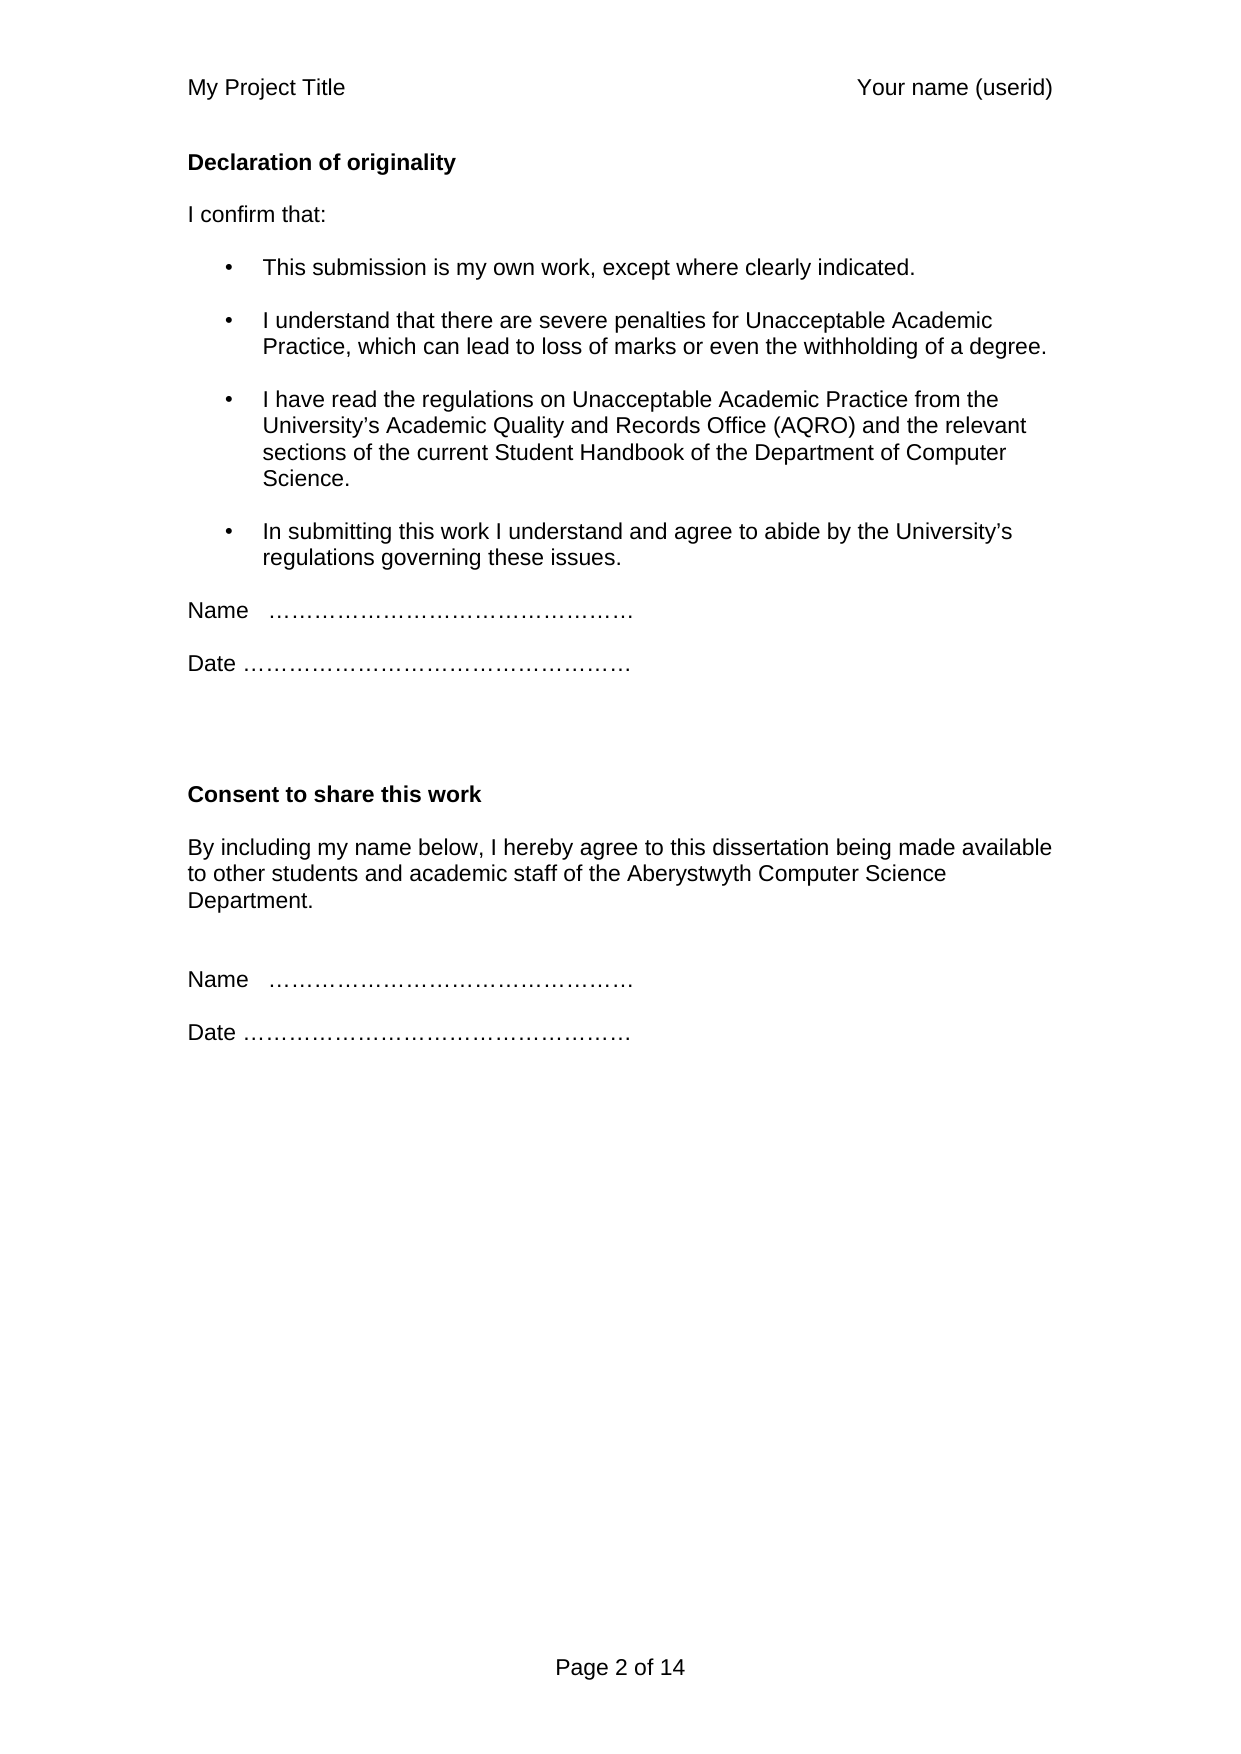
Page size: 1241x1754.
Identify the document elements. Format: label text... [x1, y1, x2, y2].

list This submission is my own work, except where clearly indicated. [225, 254, 1053, 281]
text By including my name below, I hereby agree to this dissertation being made available to other students and academic staff of the Aberystwyth Computer Science Department. [187, 834, 1053, 913]
text Name ………………………………………… [187, 597, 1053, 623]
text Date …………………………………………… [187, 649, 1053, 676]
list I understand that there are severe penalties for Unacceptable Academic Practice, which can lead to loss of marks or even the withholding of a degree. [225, 307, 1053, 359]
text Consent to share this work [187, 781, 1053, 808]
list In submitting this work I understand and agree to abide by the University’s regulations governing these issues. [225, 518, 1053, 570]
text I confirm that: [187, 201, 1053, 254]
text Declaration of originality [187, 149, 1053, 175]
list I have read the regulations on Unacceptable Academic Practice from the University’s Academic Quality and Records Office (AQRO) and the relevant sections of the current Student Handbook of the Department of Computer Science. [225, 386, 1053, 491]
text Date …………………………………………… [187, 1018, 1053, 1045]
text Name ………………………………………… [187, 966, 1053, 992]
